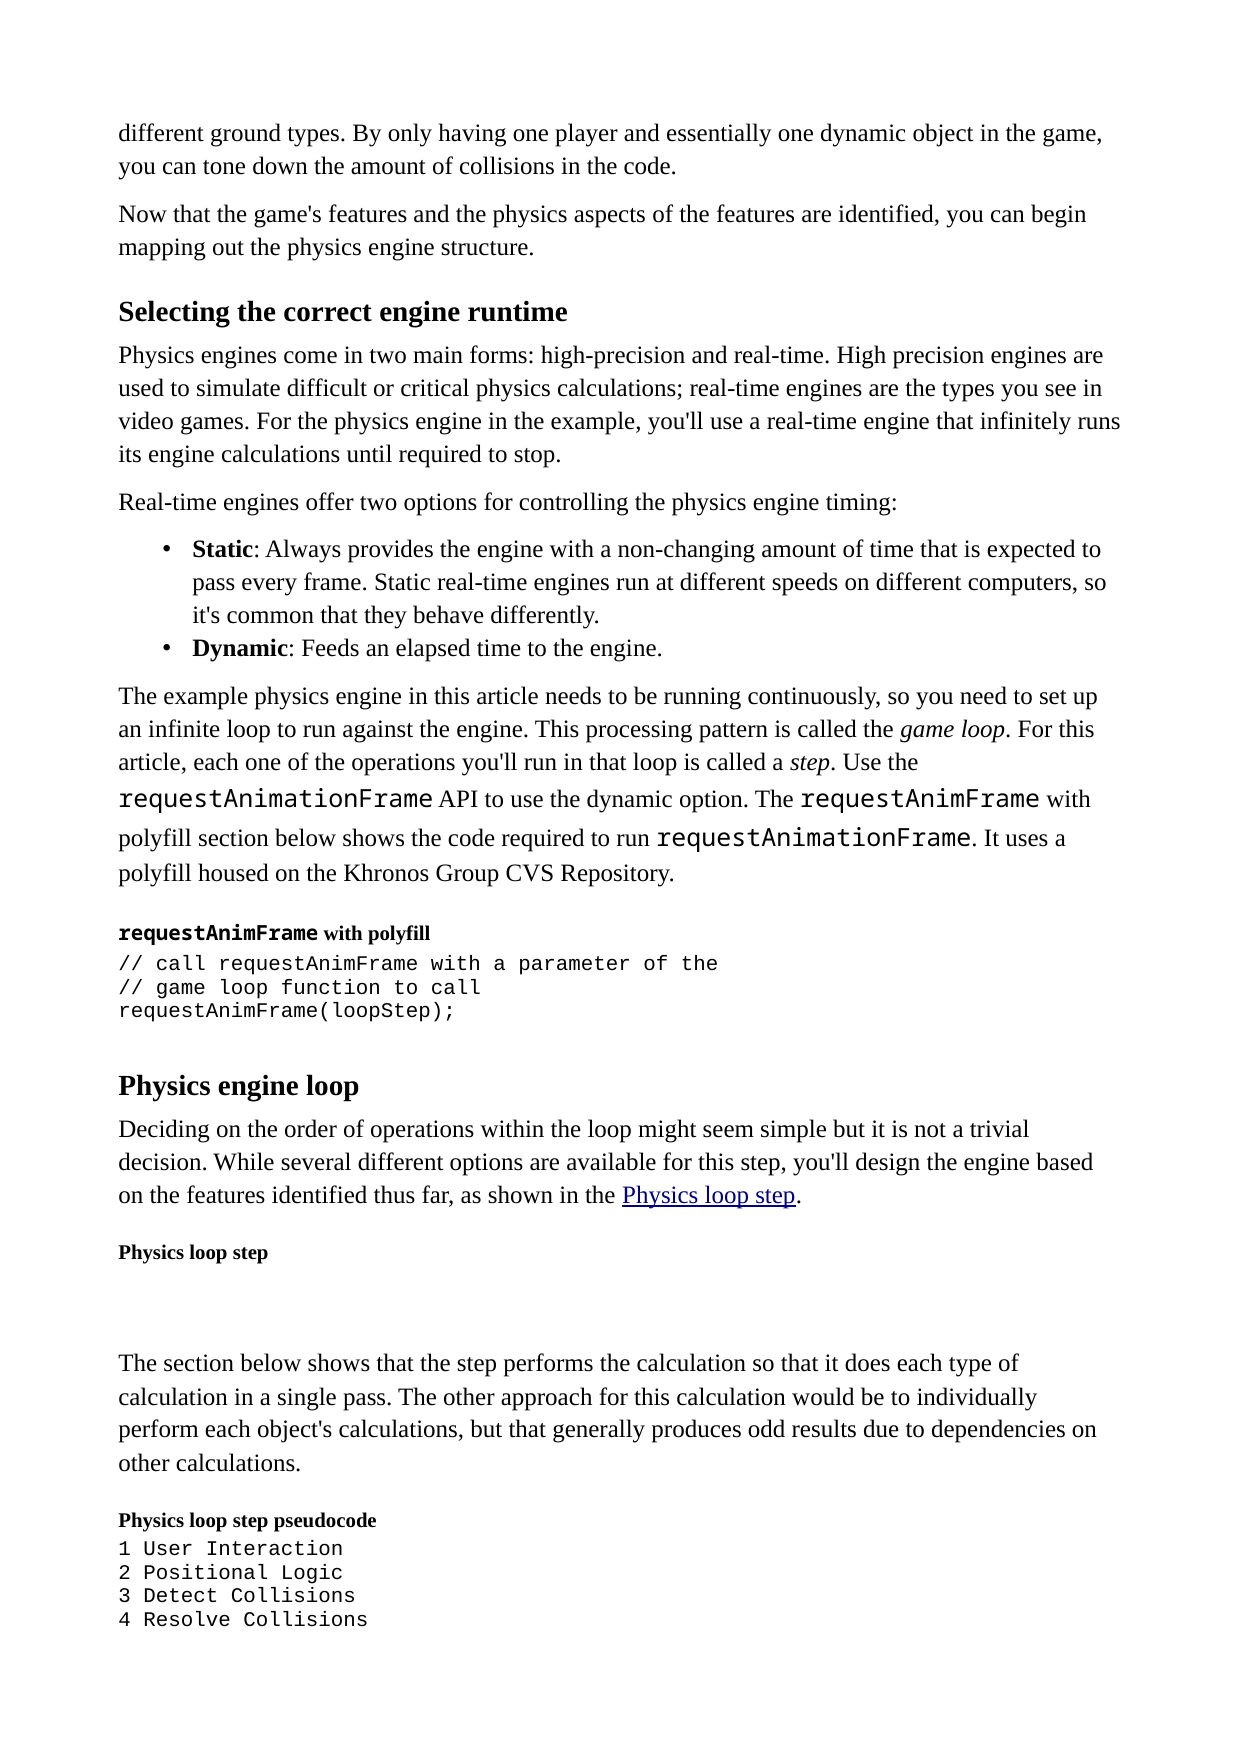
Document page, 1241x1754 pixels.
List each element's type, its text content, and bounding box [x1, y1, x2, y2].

subtitle Physics loop step [118, 1240, 1122, 1264]
text 1 User Interaction [118, 1538, 1122, 1562]
text Real-time engines offer two options for controlling the physics engine timing: [118, 487, 1122, 515]
text // game loop function to call [118, 977, 1122, 1000]
text // call requestAnimFrame with a parameter of the [118, 953, 1122, 977]
text 2 Positional Logic [118, 1562, 1122, 1585]
text different ground types. By only having one player and essentially one dynamic object in the game, you can tone down the amount of collisions in the code. [118, 118, 1122, 180]
subtitle Physics loop step pseudocode [118, 1508, 1122, 1532]
text Now that the game's features and the physics aspects of the features are identified, you can begin mapping out the physics engine structure. [118, 199, 1122, 261]
list Static: Always provides the engine with a non-changing amount of time that is expected to pass every frame. Static real-time engines run at different speeds on different computers, so it's common that they behave differently. [162, 534, 1122, 629]
text 3 Detect Collisions [118, 1585, 1122, 1609]
text requestAnimFrame(loopStep); [118, 1000, 1122, 1024]
text Deciding on the order of operations within the loop might seem simple but it is not a trivial decision. While several different options are available for this step, you'll design the engine based on the features identified thus far, as shown in the Physics loop step. [118, 1114, 1122, 1209]
subtitle requestAnimFrame with polyfill [118, 918, 1122, 947]
text The example physics engine in this article needs to be running continuously, so you need to set up an infinite loop to run against the engine. This processing pattern is called the game loop. For this article, each one of the operations you'll run in that loop is called a step. Use the requestAnimationFrame API to use the dynamic option. The requestAnimFrame with polyfill section below shows the code required to run requestAnimationFrame. It uses a polyfill housed on the Khronos Group CVS Repository. [118, 681, 1122, 887]
subtitle Physics engine loop [118, 1068, 1122, 1102]
text Physics engines come in two main forms: high-precision and real-time. High precision engines are used to simulate difficult or critical physics calculations; real-time engines are the types you see in video games. For the physics engine in the example, you'll use a real-time engine that infinitely runs its engine calculations until required to stop. [118, 340, 1122, 468]
text 4 Resolve Collisions [118, 1609, 1122, 1633]
list Dynamic: Feeds an elapsed time to the engine. [162, 633, 1122, 662]
text The section below shows that the step performs the calculation so that it does each type of calculation in a single pass. The other approach for this calculation would be to individually perform each object's calculations, but that generally produces odd results due to dependencies on other calculations. [118, 1348, 1122, 1476]
subtitle Selecting the correct engine runtime [118, 294, 1122, 327]
